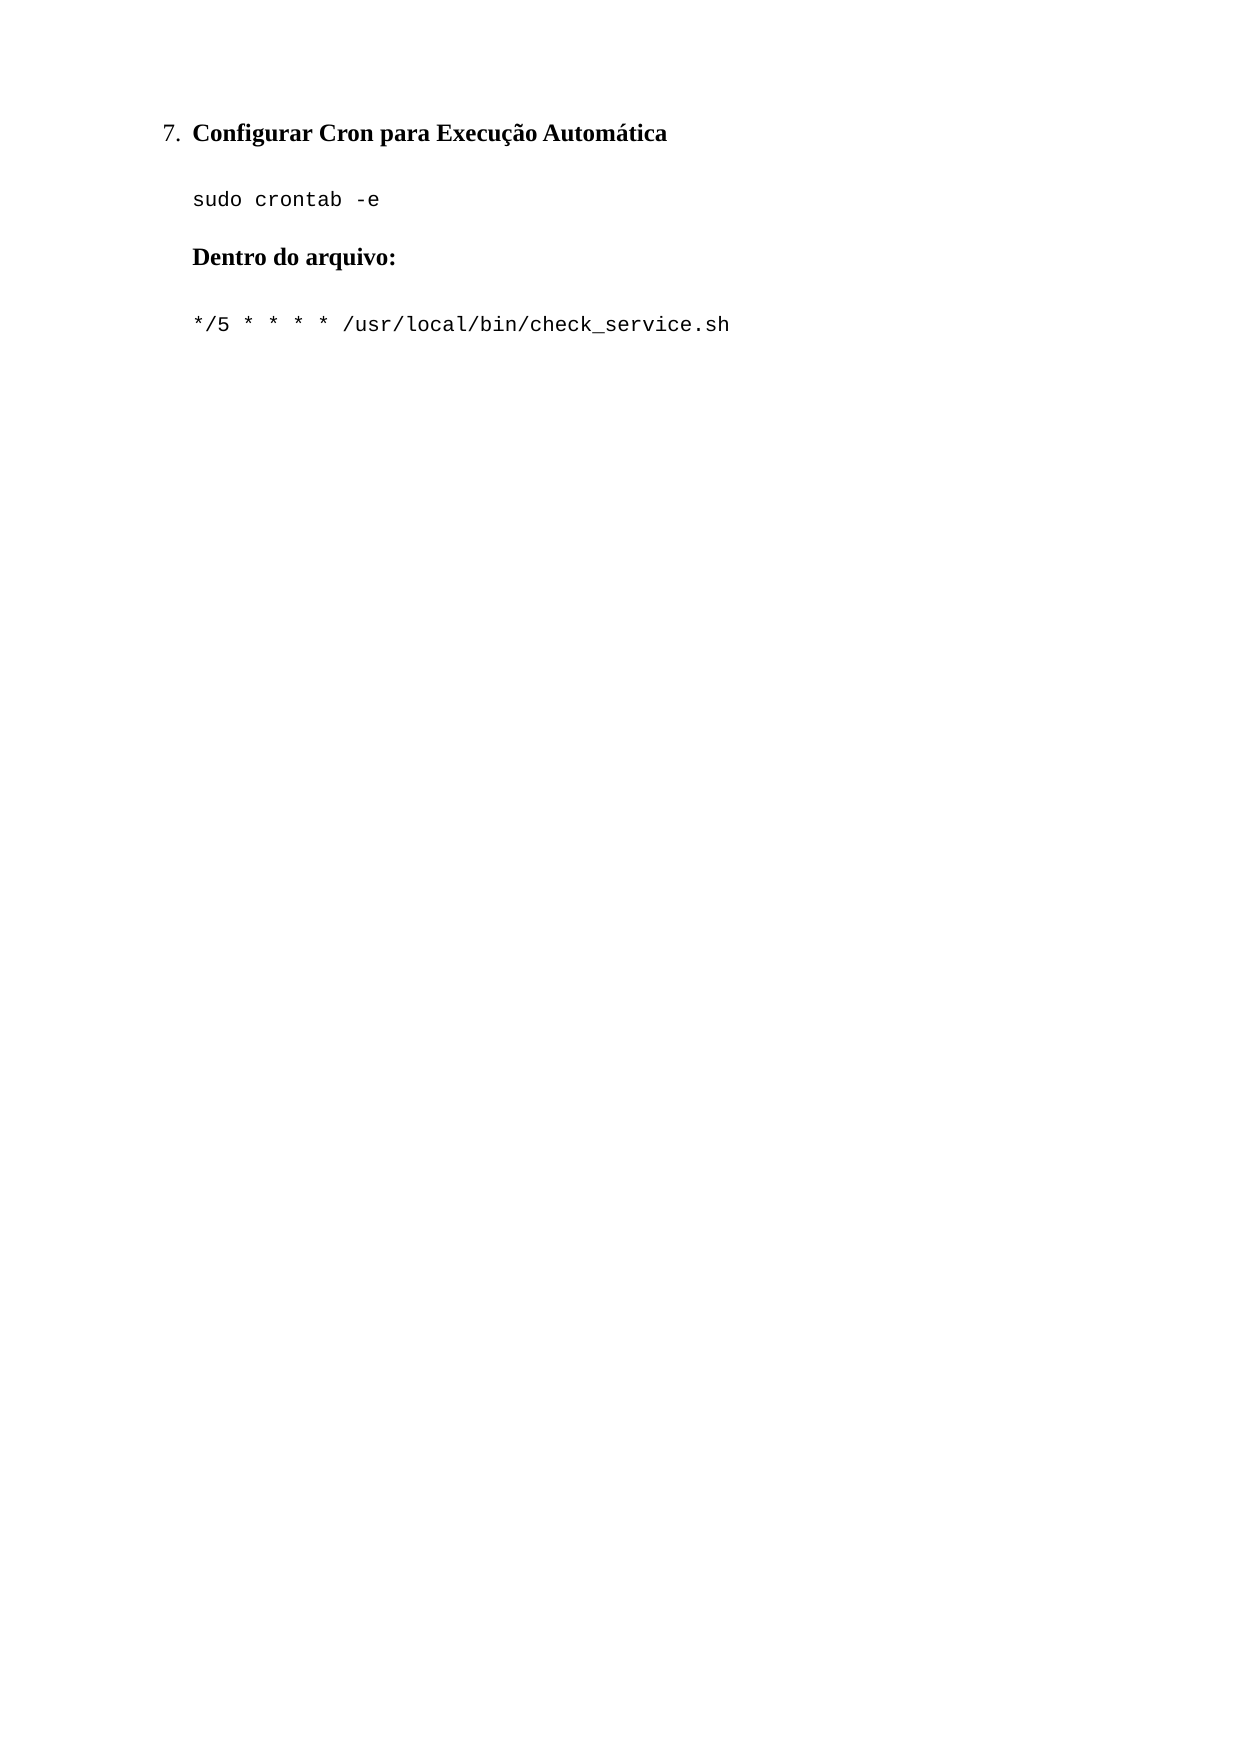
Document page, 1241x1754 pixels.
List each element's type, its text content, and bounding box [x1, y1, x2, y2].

list Configurar Cron para Execução Automática [162, 118, 1122, 147]
list Dentro do arquivo: [162, 242, 1122, 271]
list sudo crontab -e [162, 189, 1122, 213]
list */5 * * * * /usr/local/bin/check_service.sh [162, 314, 1122, 337]
